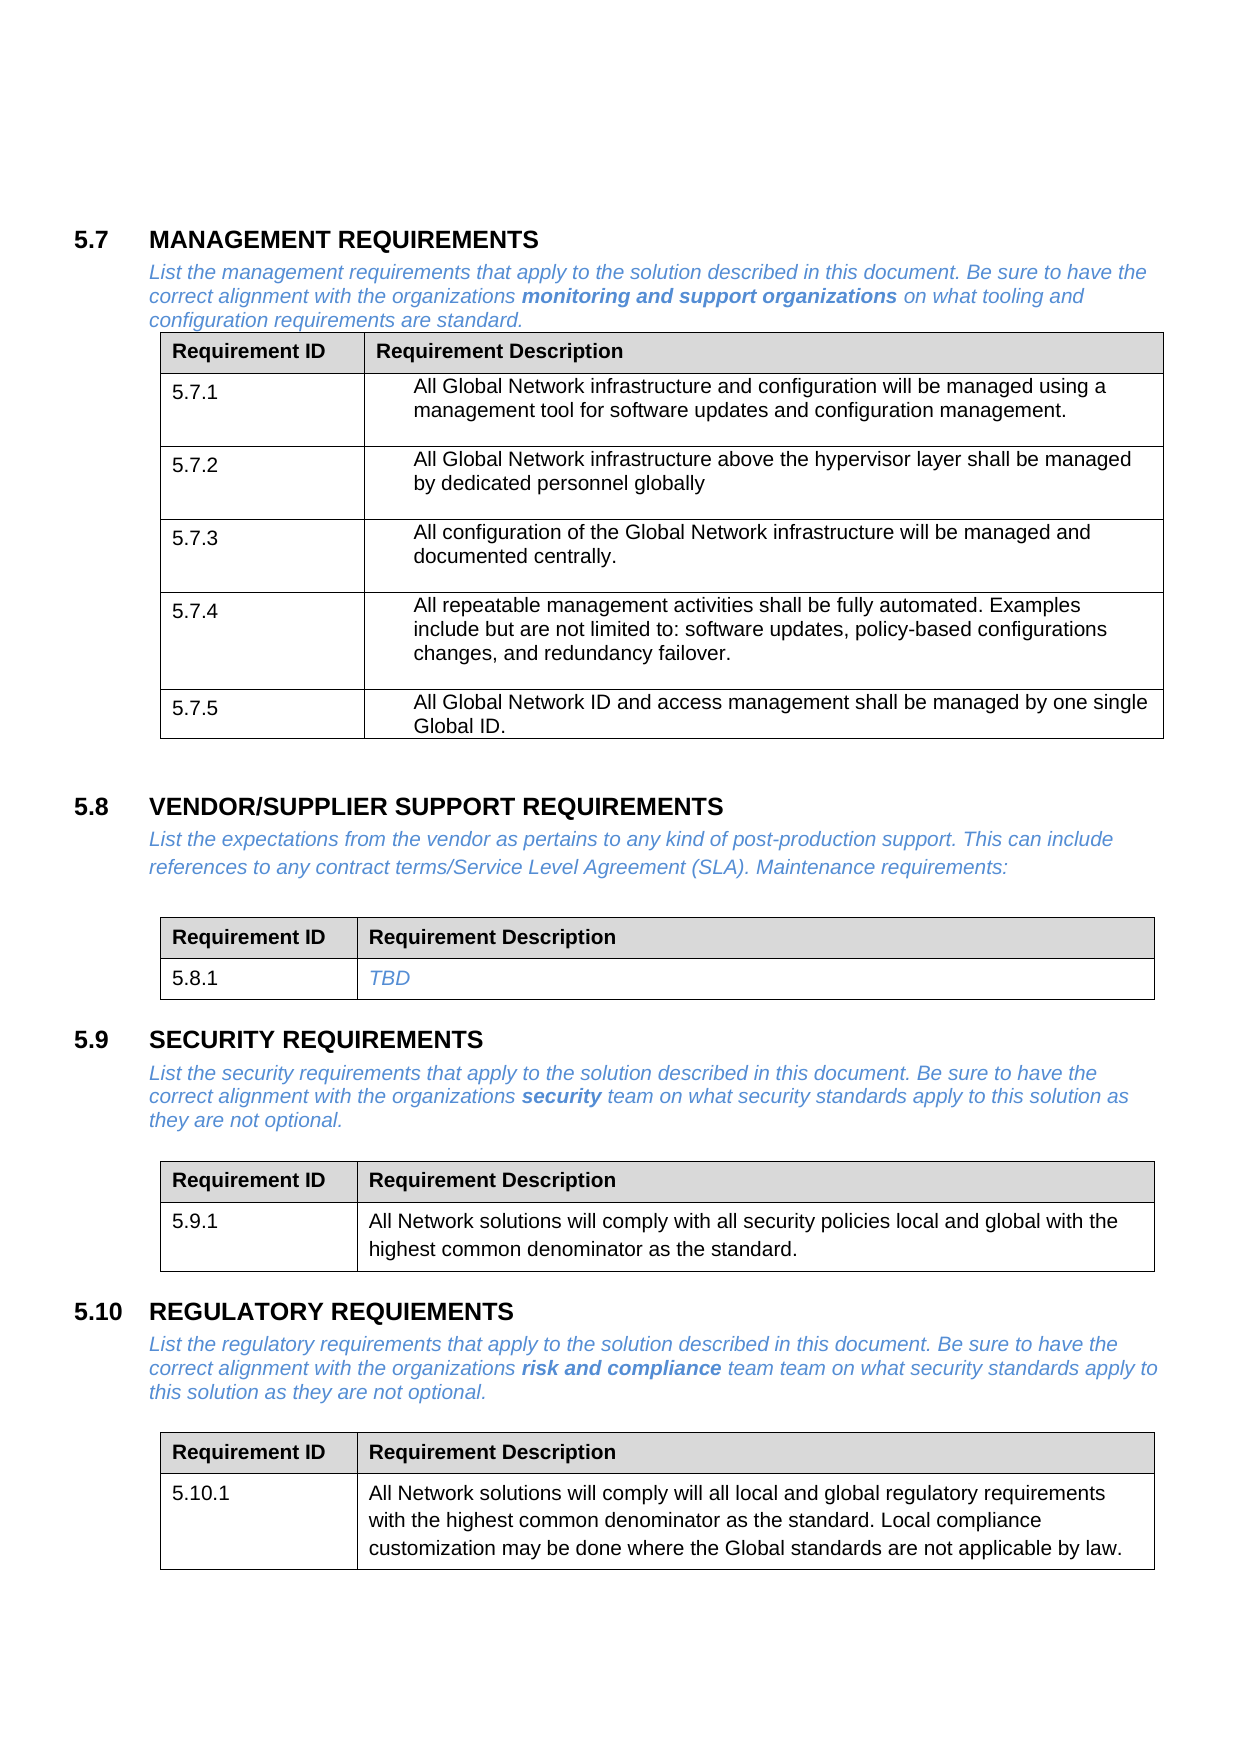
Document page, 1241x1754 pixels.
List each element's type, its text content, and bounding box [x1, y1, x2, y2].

table_cell All repeatable management activities shall be fully automated. Examples include but are not limited to: software updates, policy-based configurations changes, and redundancy failover. [365, 593, 1163, 688]
table_cell All Network solutions will comply with all security policies local and global with the highest common denominator as the standard. [358, 1203, 1154, 1271]
table_header Requirement Description [365, 333, 1163, 373]
text List the management requirements that apply to the solution described in this document. Be sure to have the correct alignment with the organizations monitoring and support organizations on what tooling and configuration requirements are standard. [149, 260, 1165, 332]
table_header Requirement ID [161, 1162, 357, 1202]
text List the expectations from the vendor as pertains to any kind of post-production support. This can include references to any contract terms/Service Level Agreement (SLA). Maintenance requirements: [149, 827, 1165, 879]
subtitle REGULATORY REQUIEMENTS [74, 1297, 1165, 1325]
table_header Requirement ID [161, 1433, 357, 1473]
subtitle MANAGEMENT REQUIREMENTS [74, 225, 1165, 254]
table_cell All Network solutions will comply will all local and global regulatory requirements with the highest common denominator as the standard. Local compliance customization may be done where the Global standards are not applicable by law. [358, 1474, 1154, 1569]
table_cell 5.7.1 [161, 374, 364, 446]
table_cell 5.8.1 [161, 959, 357, 999]
table_cell 5.9.1 [161, 1203, 357, 1271]
table_cell All Global Network infrastructure and configuration will be managed using a management tool for software updates and configuration management. [365, 374, 1163, 446]
table_cell 5.10.1 [161, 1474, 357, 1569]
table_cell All Global Network infrastructure above the hypervisor layer shall be managed by dedicated personnel globally [365, 447, 1163, 519]
subtitle VENDOR/SUPPLIER SUPPORT REQUIREMENTS [74, 792, 1165, 821]
table_header Requirement ID [161, 918, 357, 958]
text List the regulatory requirements that apply to the solution described in this document. Be sure to have the correct alignment with the organizations risk and compliance team team on what security standards apply to this solution as they are not optional. [149, 1332, 1165, 1403]
table_cell 5.7.4 [161, 593, 364, 688]
table_header Requirement Description [358, 1433, 1154, 1473]
table_cell All Global Network ID and access management shall be managed by one single Global ID. [365, 690, 1163, 737]
subtitle SECURITY REQUIREMENTS [74, 1025, 1165, 1054]
table_header Requirement Description [358, 918, 1154, 958]
table_header Requirement ID [161, 333, 364, 373]
table_cell 5.7.3 [161, 520, 364, 592]
table_cell 5.7.2 [161, 447, 364, 519]
table_cell 5.7.5 [161, 690, 364, 737]
table_cell TBD [358, 959, 1154, 999]
text List the security requirements that apply to the solution described in this document. Be sure to have the correct alignment with the organizations security team on what security standards apply to this solution as they are not optional. [149, 1060, 1165, 1132]
table_header Requirement Description [358, 1162, 1154, 1202]
table_cell All configuration of the Global Network infrastructure will be managed and documented centrally. [365, 520, 1163, 592]
